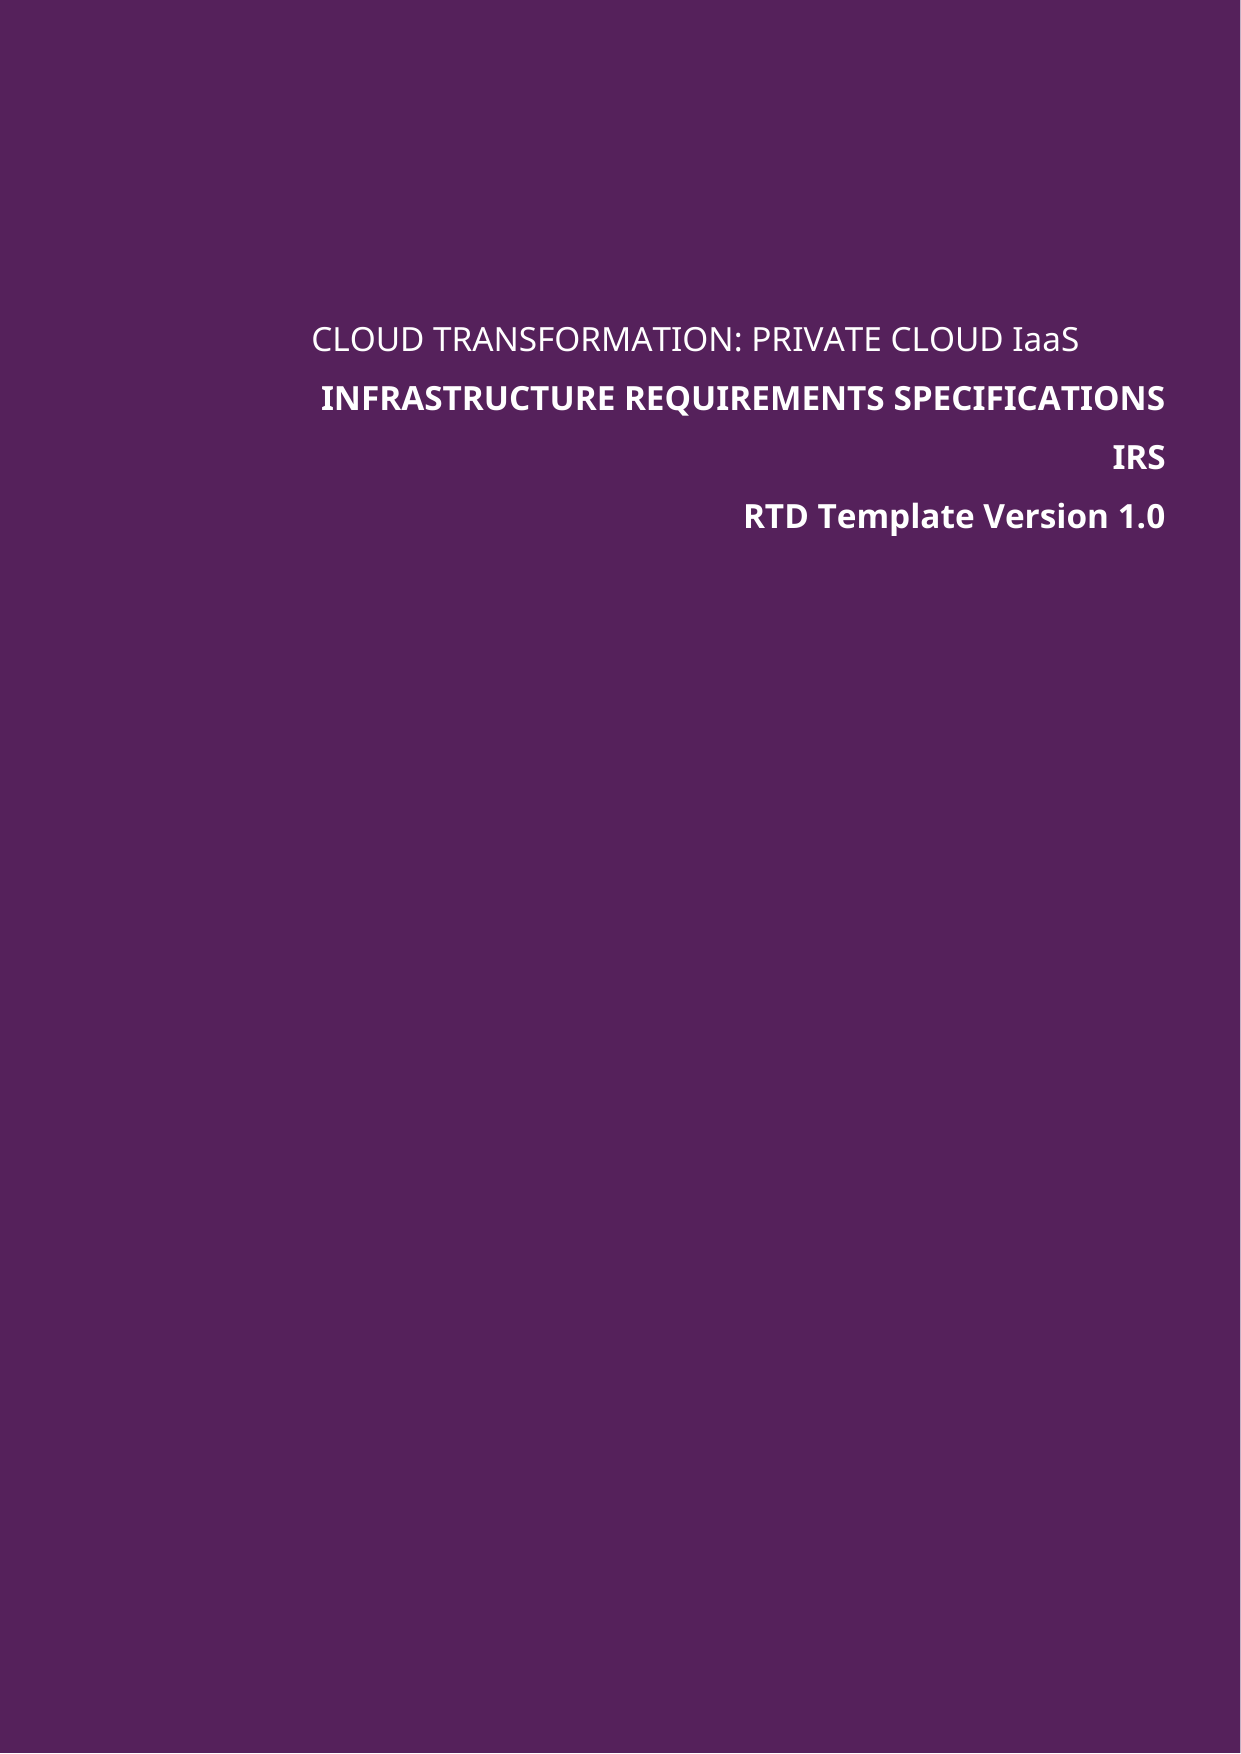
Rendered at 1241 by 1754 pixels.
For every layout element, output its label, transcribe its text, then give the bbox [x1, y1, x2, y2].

text IRS [75, 434, 1166, 479]
text CLOUD TRANSFORMATION: PRIVATE CLOUD IaaS [150, 316, 1166, 361]
text INFRASTRUCTURE REQUIREMENTS SPECIFICATIONS [75, 375, 1166, 420]
text RTD Template Version 1.0 [75, 493, 1166, 538]
